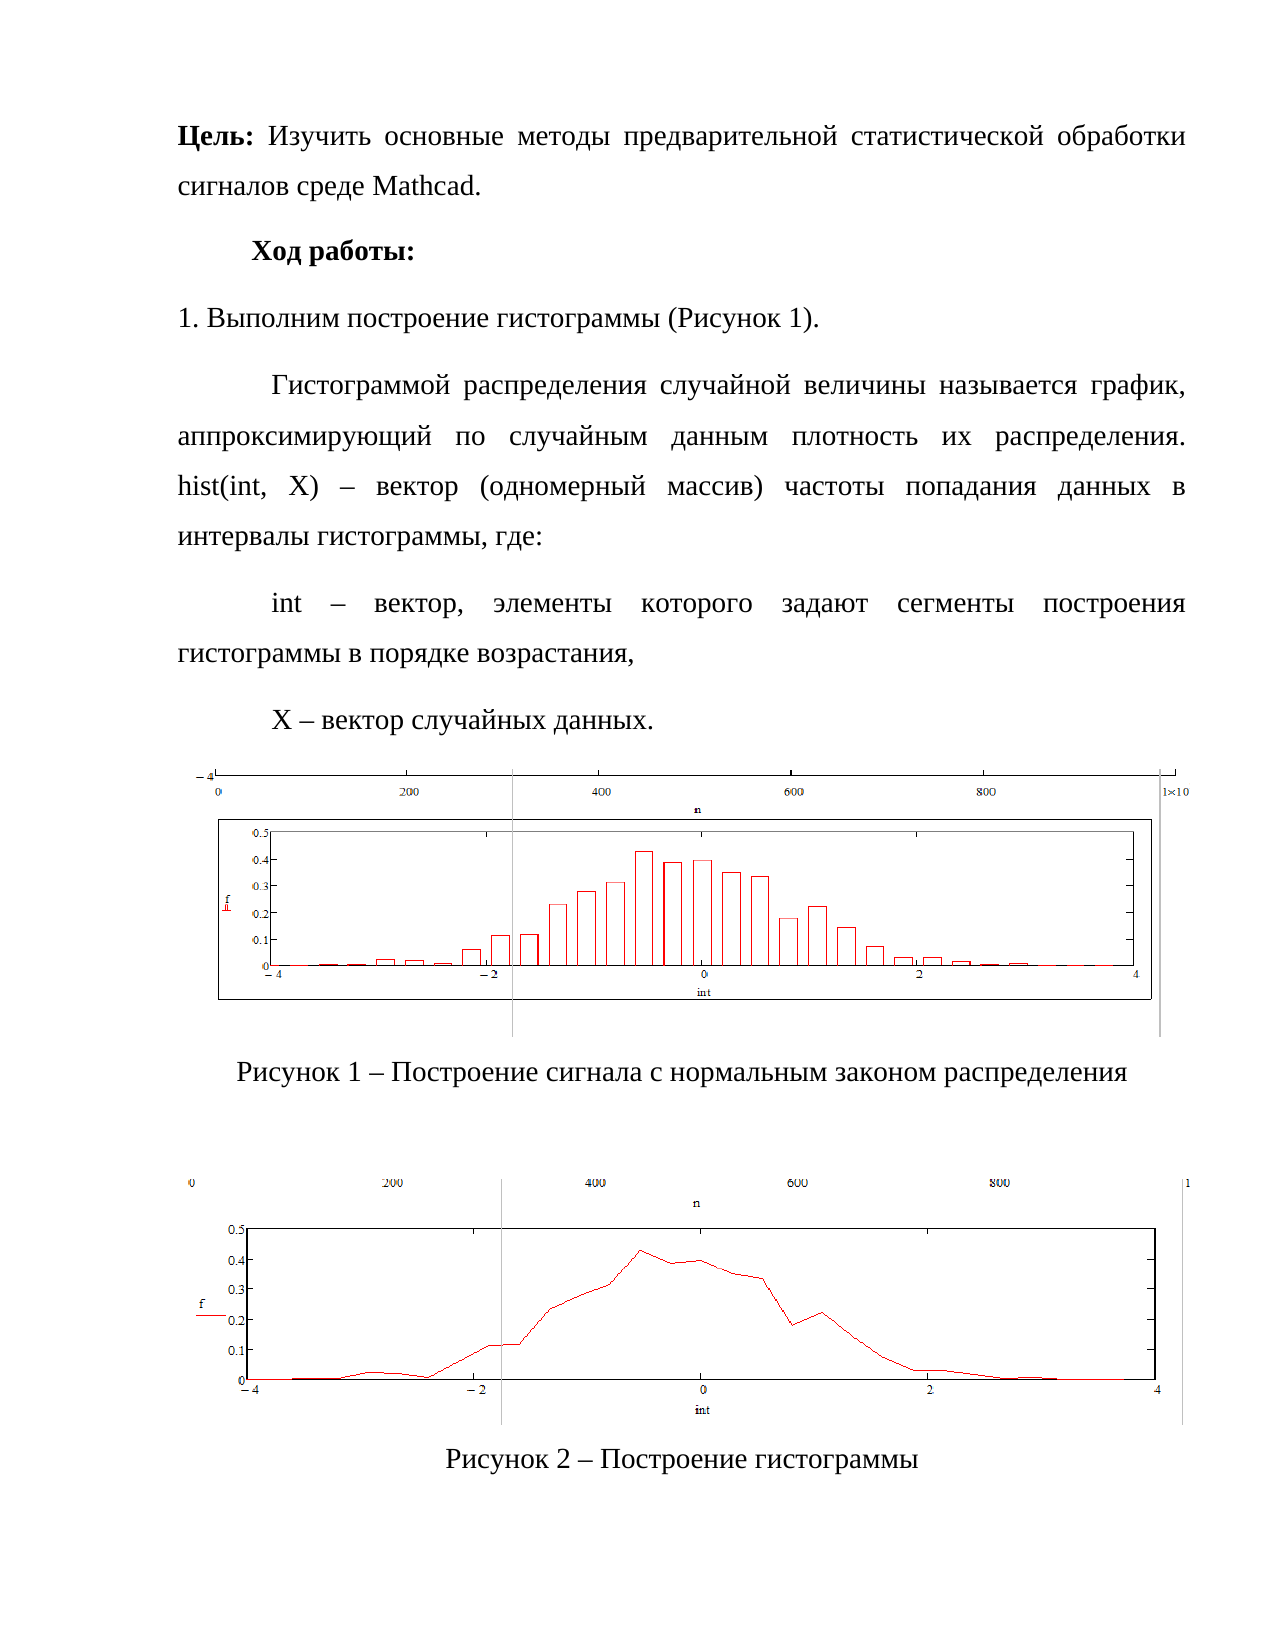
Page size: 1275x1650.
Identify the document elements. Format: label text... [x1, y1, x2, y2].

text Ход работы: [177, 233, 1186, 267]
text Рисунок 1 – Построение сигнала с нормальным законом распределения [177, 1037, 1186, 1087]
text X – вектор случайных данных. [177, 702, 1186, 736]
text Рисунок 2 – Построение гистограммы [177, 1425, 1186, 1475]
text 1. Выполним построение гистограммы (Рисунок 1). [177, 300, 1186, 334]
text Гистограммой распределения случайной величины называется график, аппроксимирующий по случайным данным плотность их распределения. hist(int, X) – вектор (одномерный массив) частоты попадания данных в интервалы гистограммы, где: [177, 367, 1186, 552]
text Цель: Изучить основные методы предварительной статистической обработки сигналов среде Mathcad. [177, 118, 1186, 202]
picture [177, 769, 1190, 1037]
picture [177, 1179, 1191, 1425]
text int – вектор, элементы которого задают сегменты построения гистограммы в порядке возрастания, [177, 585, 1186, 669]
